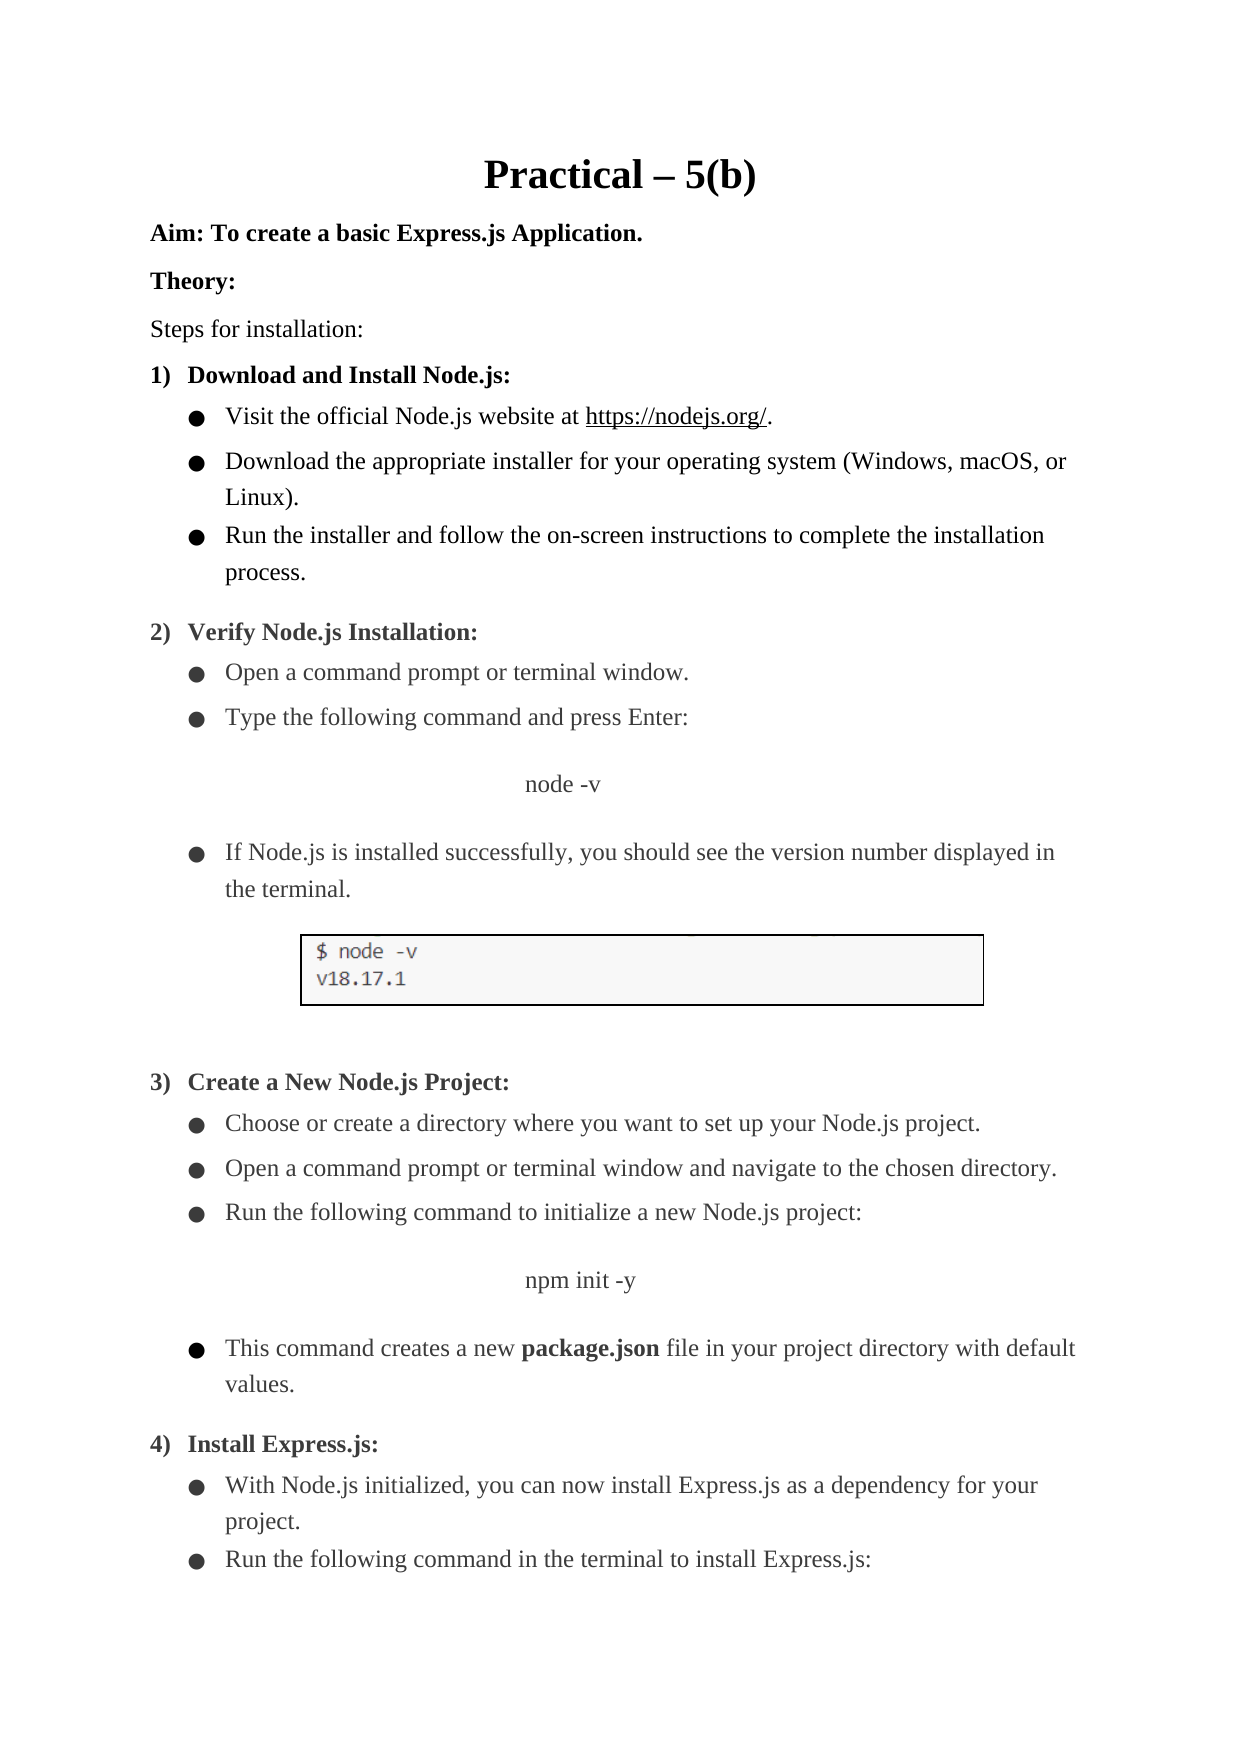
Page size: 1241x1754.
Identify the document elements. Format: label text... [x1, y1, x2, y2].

list Choose or create a directory where you want to set up your Node.js project. [187, 1100, 1090, 1143]
text Practical – 5(b) [150, 150, 1090, 198]
list Install Express.js: [150, 1429, 1090, 1458]
text npm init -y [450, 1265, 1090, 1294]
list Open a command prompt or terminal window. [187, 650, 1090, 692]
list Type the following command and press Enter: [187, 694, 1090, 737]
text Theory: [150, 266, 1090, 295]
text Steps for installation: [150, 314, 1090, 342]
list This command creates a new package.json file in your project directory with default values. [187, 1325, 1090, 1398]
list Run the installer and follow the on-screen instructions to complete the installation process. [187, 512, 1090, 585]
list Verify Node.js Installation: [150, 617, 1090, 646]
list Download the appropriate installer for your operating system (Windows, macOS, or Linux). [187, 438, 1090, 511]
text node -v [450, 769, 1090, 798]
list Open a command prompt or terminal window and navigate to the chosen directory. [187, 1145, 1090, 1188]
list Visit the official Node.js website at https://nodejs.org/. [187, 393, 1090, 436]
list Download and Install Node.js: [150, 361, 1090, 389]
list Run the following command in the terminal to install Express.js: [187, 1537, 1090, 1579]
list With Node.js initialized, you can now install Express.js as a dependency for your project. [187, 1462, 1090, 1535]
list If Node.js is installed successfully, you should see the version number displayed in the terminal. [187, 830, 1090, 902]
picture [302, 936, 983, 1004]
list Create a New Node.js Project: [150, 1067, 1090, 1096]
text Aim: To create a basic Express.js Application. [150, 218, 1090, 247]
list Run the following command to initialize a new Node.js project: [187, 1190, 1090, 1233]
